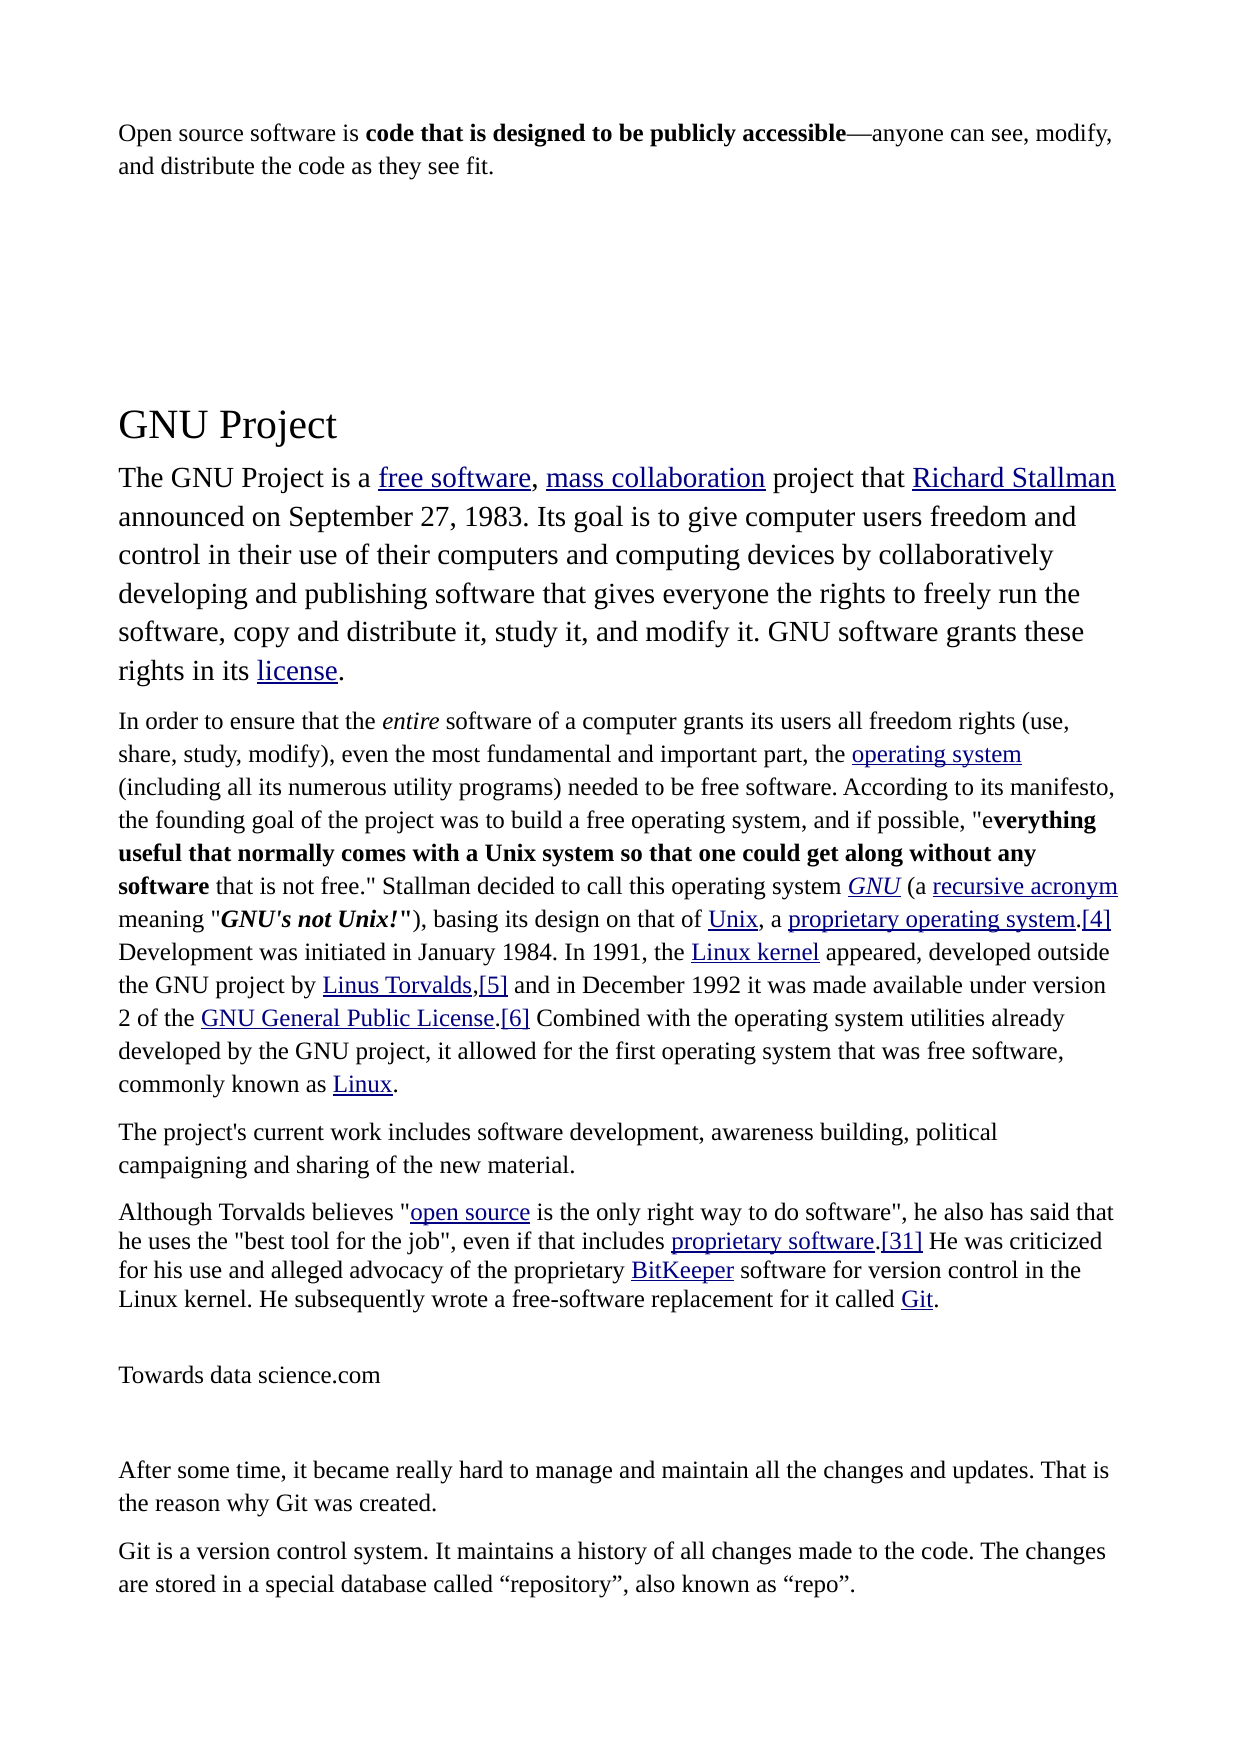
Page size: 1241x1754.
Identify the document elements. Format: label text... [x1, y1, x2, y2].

text The project's current work includes software development, awareness building, political campaigning and sharing of the new material. [118, 1117, 1122, 1178]
text The GNU Project is a free software, mass collaboration project that Richard Stallman announced on September 27, 1983. Its goal is to give computer users freedom and control in their use of their computers and computing devices by collaboratively developing and publishing software that gives everyone the rights to freely run the software, copy and distribute it, study it, and modify it. GNU software grants these rights in its license. [118, 460, 1122, 686]
text Git is a version control system. It maintains a history of all changes made to the code. The changes are stored in a special database called “repository”, also known as “repo”. [118, 1536, 1122, 1598]
text After some time, it became really hard to manage and maintain all the changes and updates. That is the reason why Git was created. [118, 1455, 1122, 1517]
subtitle GNU Project [118, 400, 1122, 448]
text Open source software is code that is designed to be publicly accessible—anyone can see, modify, and distribute the code as they see fit. [118, 118, 1122, 180]
text Although Torvalds believes "open source is the only right way to do software", he also has said that he uses the "best tool for the job", even if that includes proprietary software.[31] He was criticized for his use and alleged advocacy of the proprietary BitKeeper software for version control in the Linux kernel. He subsequently wrote a free-software replacement for it called Git. [118, 1197, 1122, 1312]
text In order to ensure that the entire software of a computer grants its users all freedom rights (use, share, study, modify), even the most fundamental and important part, the operating system (including all its numerous utility programs) needed to be free software. According to its manifesto, the founding goal of the project was to build a free operating system, and if possible, "everything useful that normally comes with a Unix system so that one could get along without any software that is not free." Stallman decided to call this operating system GNU (a recursive acronym meaning "GNU's not Unix!"), basing its design on that of Unix, a proprietary operating system.[4] Development was initiated in January 1984. In 1991, the Linux kernel appeared, developed outside the GNU project by Linus Torvalds,[5] and in December 1992 it was made available under version 2 of the GNU General Public License.[6] Combined with the operating system utilities already developed by the GNU project, it allowed for the first operating system that was free software, commonly known as Linux. [118, 706, 1122, 1098]
text Towards data science.com [118, 1360, 1122, 1389]
